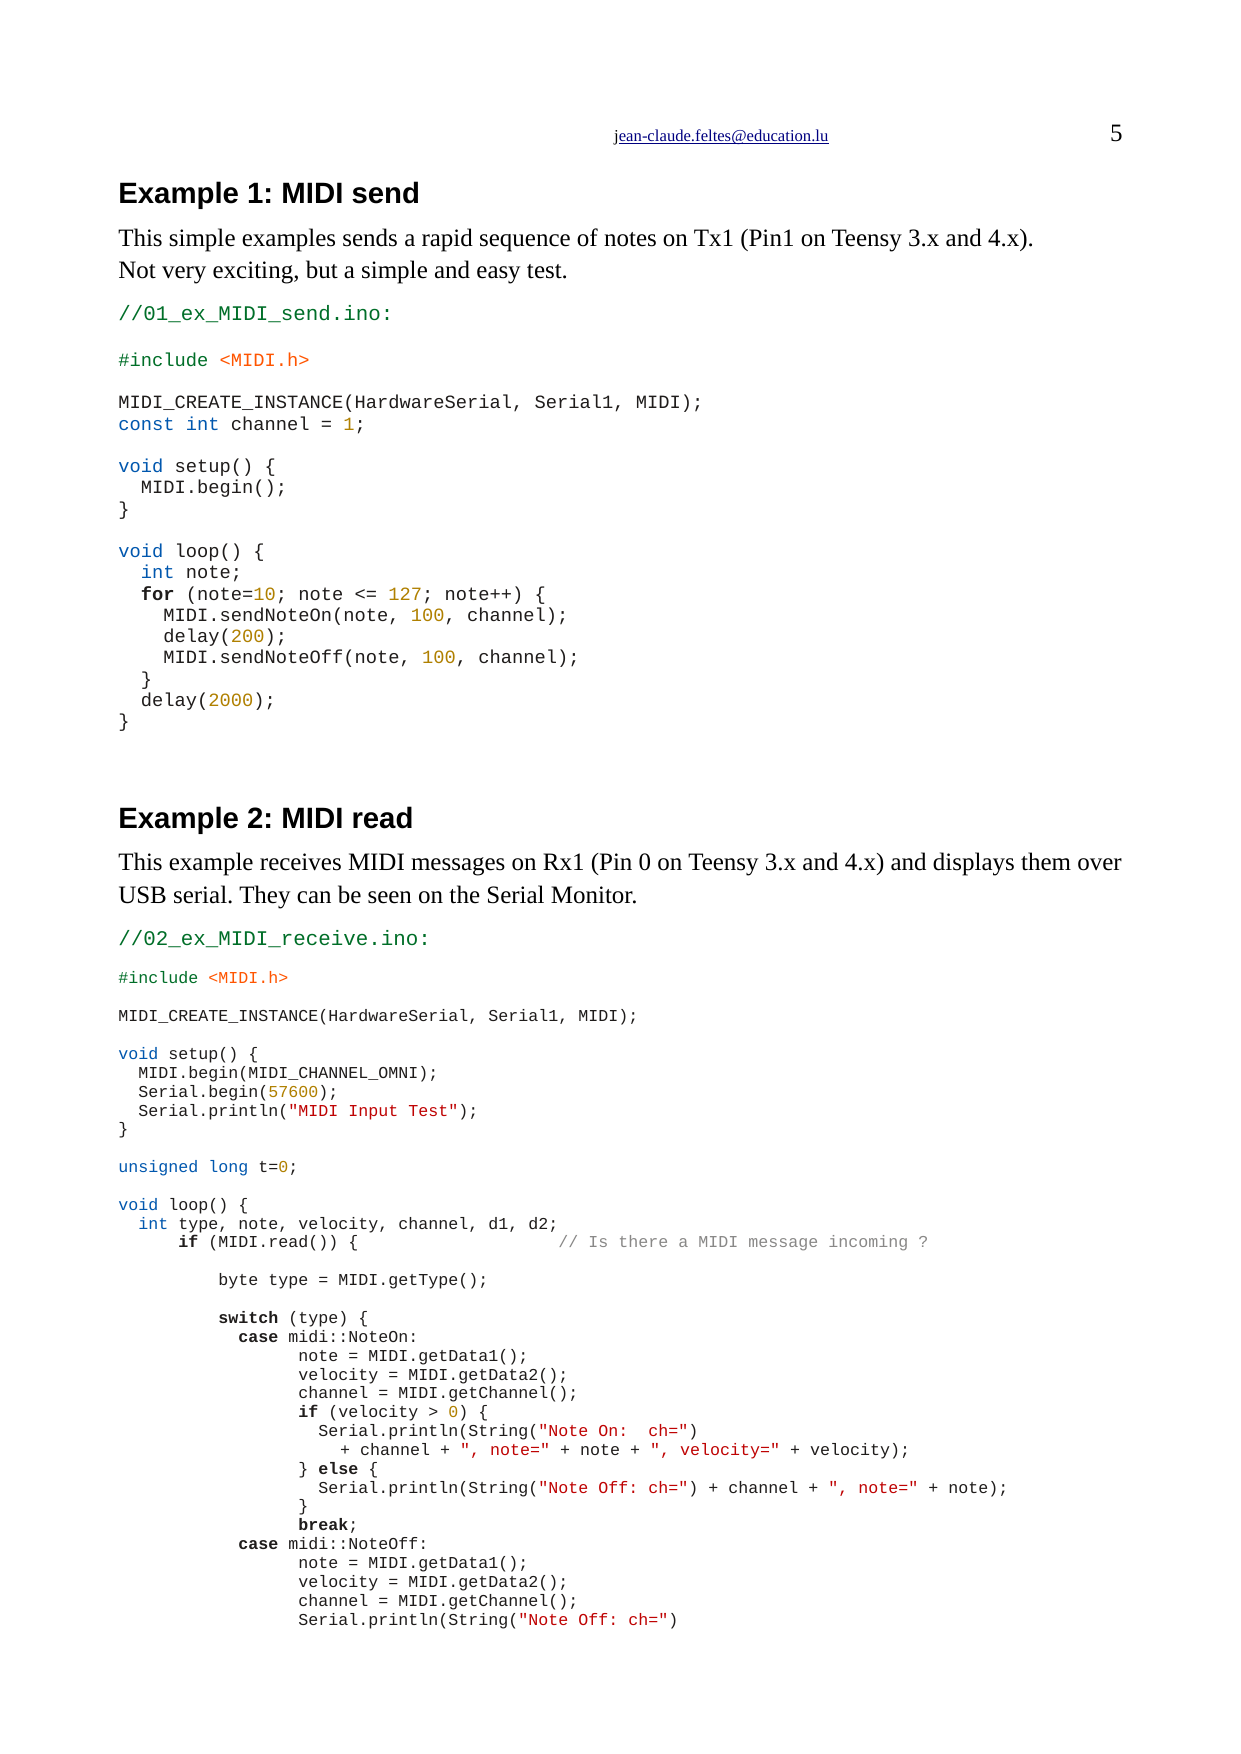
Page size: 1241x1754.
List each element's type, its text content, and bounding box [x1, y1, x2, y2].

text Serial.println("MIDI Input Test"); [118, 1102, 1122, 1121]
text velocity = MIDI.getData2(); [118, 1573, 1122, 1592]
text This simple examples sends a rapid sequence of notes on Tx1 (Pin1 on Teensy 3.x and 4.x). Not very exciting, but a simple and easy test. [118, 223, 1122, 284]
subtitle Example 1: MIDI send [118, 176, 1122, 210]
text } else { [118, 1460, 1122, 1479]
subtitle Example 2: MIDI read [118, 801, 1122, 834]
text MIDI.begin(); [118, 478, 1122, 499]
text } [118, 712, 1122, 733]
text Serial.begin(57600); [118, 1083, 1122, 1102]
text void setup() { [118, 1046, 1122, 1064]
text int type, note, velocity, channel, d1, d2; [118, 1215, 1122, 1234]
text channel = MIDI.getChannel(); [118, 1592, 1122, 1611]
text #include <MIDI.h> [118, 351, 1122, 372]
text This example receives MIDI messages on Rx1 (Pin 0 on Teensy 3.x and 4.x) and displays them over USB serial. They can be seen on the Serial Monitor. [118, 847, 1122, 909]
text for (note=10; note <= 127; note++) { [118, 584, 1122, 606]
text int note; [118, 563, 1122, 584]
text note = MIDI.getData1(); [118, 1554, 1122, 1573]
text MIDI_CREATE_INSTANCE(HardwareSerial, Serial1, MIDI); [118, 1008, 1122, 1027]
text Serial.println(String("Note On: ch=") [118, 1423, 1122, 1441]
text void setup() { [118, 457, 1122, 478]
text delay(200); [118, 627, 1122, 648]
text const int channel = 1; [118, 414, 1122, 436]
text channel = MIDI.getChannel(); [118, 1385, 1122, 1404]
text MIDI.sendNoteOff(note, 100, channel); [118, 648, 1122, 669]
text MIDI.begin(MIDI_CHANNEL_OMNI); [118, 1064, 1122, 1083]
text velocity = MIDI.getData2(); [118, 1366, 1122, 1385]
text unsigned long t=0; [118, 1159, 1122, 1177]
text case midi::NoteOff: [118, 1536, 1122, 1554]
text MIDI_CREATE_INSTANCE(HardwareSerial, Serial1, MIDI); [118, 393, 1122, 414]
text Serial.println(String("Note Off: ch=") [118, 1611, 1122, 1630]
text switch (type) { [118, 1309, 1122, 1328]
text } [118, 499, 1122, 521]
text //02_ex_MIDI_receive.ino: [118, 928, 1122, 951]
text if (velocity > 0) { [118, 1404, 1122, 1423]
text void loop() { [118, 542, 1122, 563]
text } [118, 1121, 1122, 1140]
text byte type = MIDI.getType(); [118, 1272, 1122, 1291]
text } [118, 1498, 1122, 1517]
text note = MIDI.getData1(); [118, 1347, 1122, 1366]
text MIDI.sendNoteOn(note, 100, channel); [118, 606, 1122, 627]
text case midi::NoteOn: [118, 1328, 1122, 1347]
text } [118, 669, 1122, 691]
text + channel + ", note=" + note + ", velocity=" + velocity); [118, 1441, 1122, 1460]
text #include <MIDI.h> [118, 970, 1122, 989]
text break; [118, 1517, 1122, 1536]
text //01_ex_MIDI_send.ino: [118, 303, 1122, 327]
text delay(2000); [118, 691, 1122, 712]
text Serial.println(String("Note Off: ch=") + channel + ", note=" + note); [118, 1479, 1122, 1498]
text void loop() { [118, 1196, 1122, 1215]
text if (MIDI.read()) { // Is there a MIDI message incoming ? [118, 1234, 1122, 1253]
